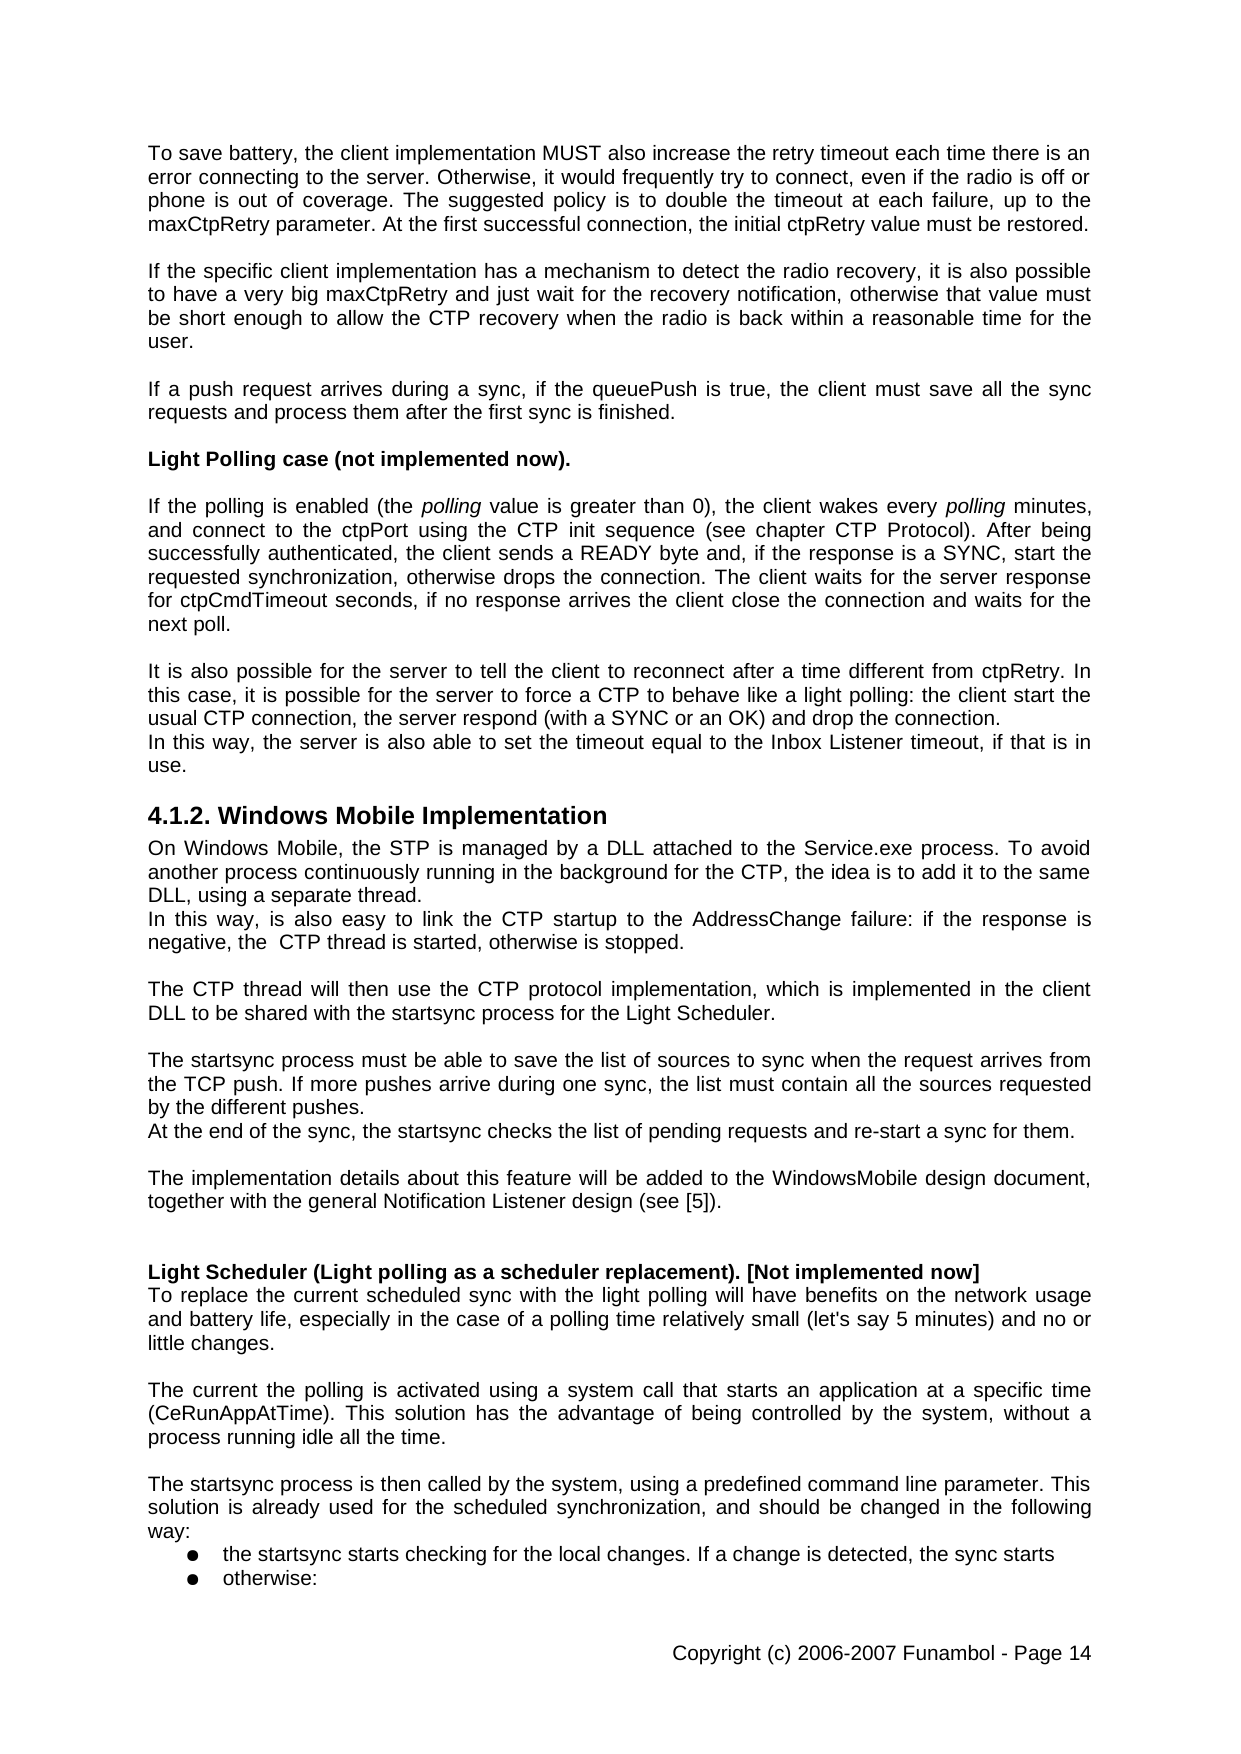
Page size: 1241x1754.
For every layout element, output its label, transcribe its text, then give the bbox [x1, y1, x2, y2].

subtitle Windows Mobile Implementation [148, 802, 1093, 830]
text It is also possible for the server to tell the client to reconnect after a time different from ctpRetry. In this case, it is possible for the server to force a CTP to behave like a light polling: the client start the usual CTP connection, the server respond (with a SYNC or an OK) and drop the connection. [148, 659, 1093, 730]
text Light Scheduler (Light polling as a scheduler replacement). [Not implemented now] [148, 1260, 1093, 1284]
text The current the polling is activated using a system call that starts an application at a specific time (CeRunAppAtTime). This solution has the advantage of being controlled by the system, without a process running idle all the time. [148, 1378, 1093, 1449]
text In this way, the server is also able to set the timeout equal to the Inbox Listener timeout, if that is in use. [148, 730, 1093, 777]
text If a push request arrives during a sync, if the queuePush is true, the client must save all the sync requests and process them after the first sync is finished. [148, 377, 1093, 424]
text At the end of the sync, the startsync checks the list of pending requests and re-start a sync for them. [148, 1119, 1093, 1143]
text The CTP thread will then use the CTP protocol implementation, which is implemented in the client DLL to be shared with the startsync process for the Light Scheduler. [148, 978, 1093, 1025]
text The implementation details about this feature will be added to the WindowsMobile design document, together with the general Notification Listener design (see [5]). [148, 1166, 1093, 1213]
text The startsync process must be able to save the list of sources to sync when the request arrives from the TCP push. If more pushes arrive during one sync, the list must contain all the sources requested by the different pushes. [148, 1048, 1093, 1119]
text To save battery, the client implementation MUST also increase the retry timeout each time there is an error connecting to the server. Otherwise, it would frequently try to connect, even if the radio is off or phone is out of coverage. The suggested policy is to double the timeout at each failure, up to the maxCtpRetry parameter. At the first successful connection, the initial ctpRetry value must be restored. [148, 142, 1093, 236]
text If the specific client implementation has a mechanism to detect the radio recovery, it is also possible to have a very big maxCtpRetry and just wait for the recovery notification, otherwise that value must be short enough to allow the CTP recovery when the radio is back within a reasonable time for the user. [148, 259, 1093, 353]
text If the polling is enabled (the polling value is greater than 0), the client wakes every polling minutes, and connect to the ctpPort using the CTP init sequence (see chapter CTP Protocol). After being successfully authenticated, the client sends a READY byte and, if the response is a SYNC, start the requested synchronization, otherwise drops the connection. The client waits for the server response for ctpCmdTimeout seconds, if no response arrives the client close the connection and waits for the next poll. [148, 495, 1093, 636]
text On Windows Mobile, the STP is managed by a DLL attached to the Service.exe process. To avoid another process continuously running in the background for the CTP, the idea is to add it to the same DLL, using a separate thread. [148, 837, 1093, 907]
text To replace the current scheduled sync with the light polling will have benefits on the network usage and battery life, especially in the case of a polling time relatively small (let's say 5 minutes) and no or little changes. [148, 1284, 1093, 1354]
list otherwise: [185, 1566, 1093, 1590]
text Light Polling case (not implemented now). [148, 448, 1093, 471]
list the startsync starts checking for the local changes. If a change is detected, the sync starts [185, 1543, 1093, 1566]
text The startsync process is then called by the system, using a predefined command line parameter. This solution is already used for the scheduled synchronization, and should be changed in the following way: [148, 1472, 1093, 1543]
text In this way, is also easy to link the CTP startup to the AddressChange failure: if the response is negative, the CTP thread is started, otherwise is stopped. [148, 907, 1093, 954]
